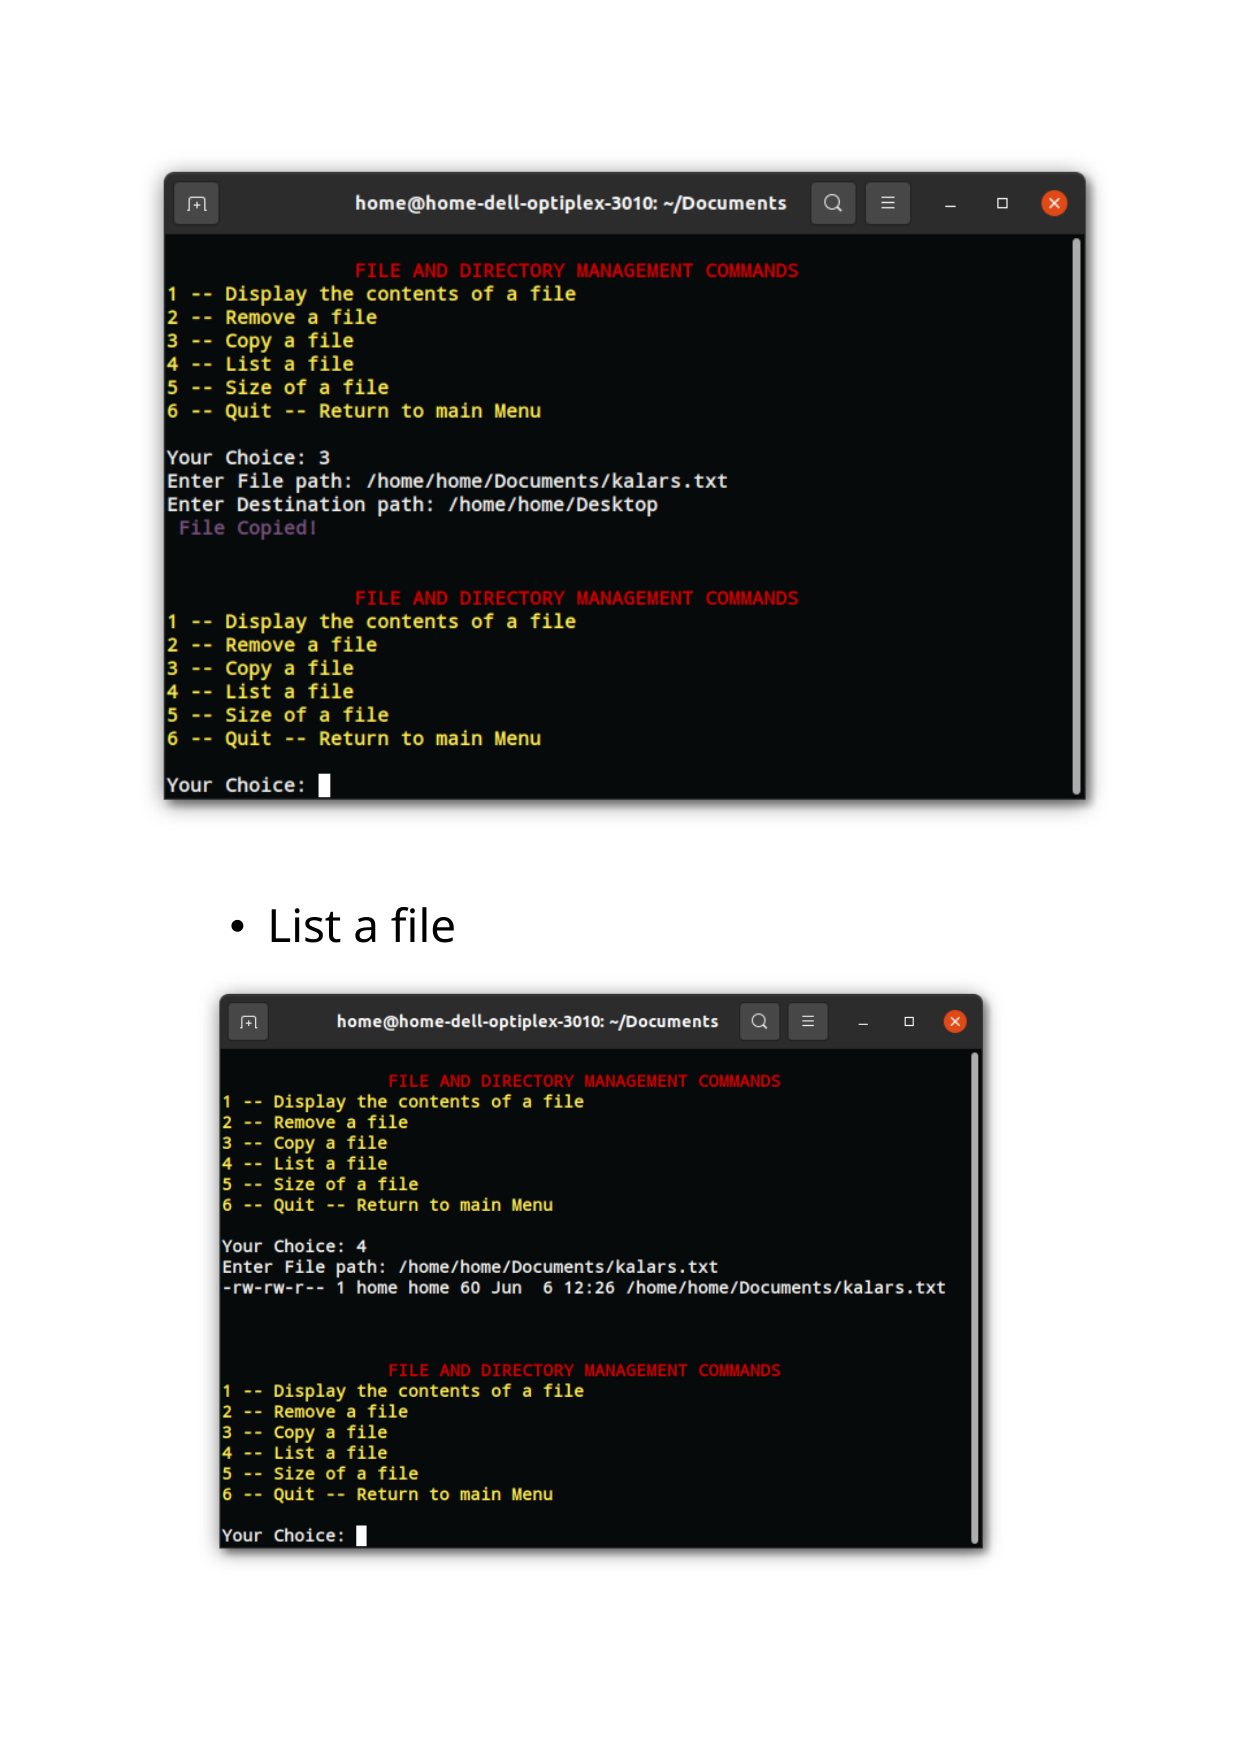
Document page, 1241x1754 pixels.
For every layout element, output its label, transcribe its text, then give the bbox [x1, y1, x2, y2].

picture [126, 137, 1130, 848]
picture [186, 963, 1022, 1591]
list List a file [229, 893, 1122, 956]
